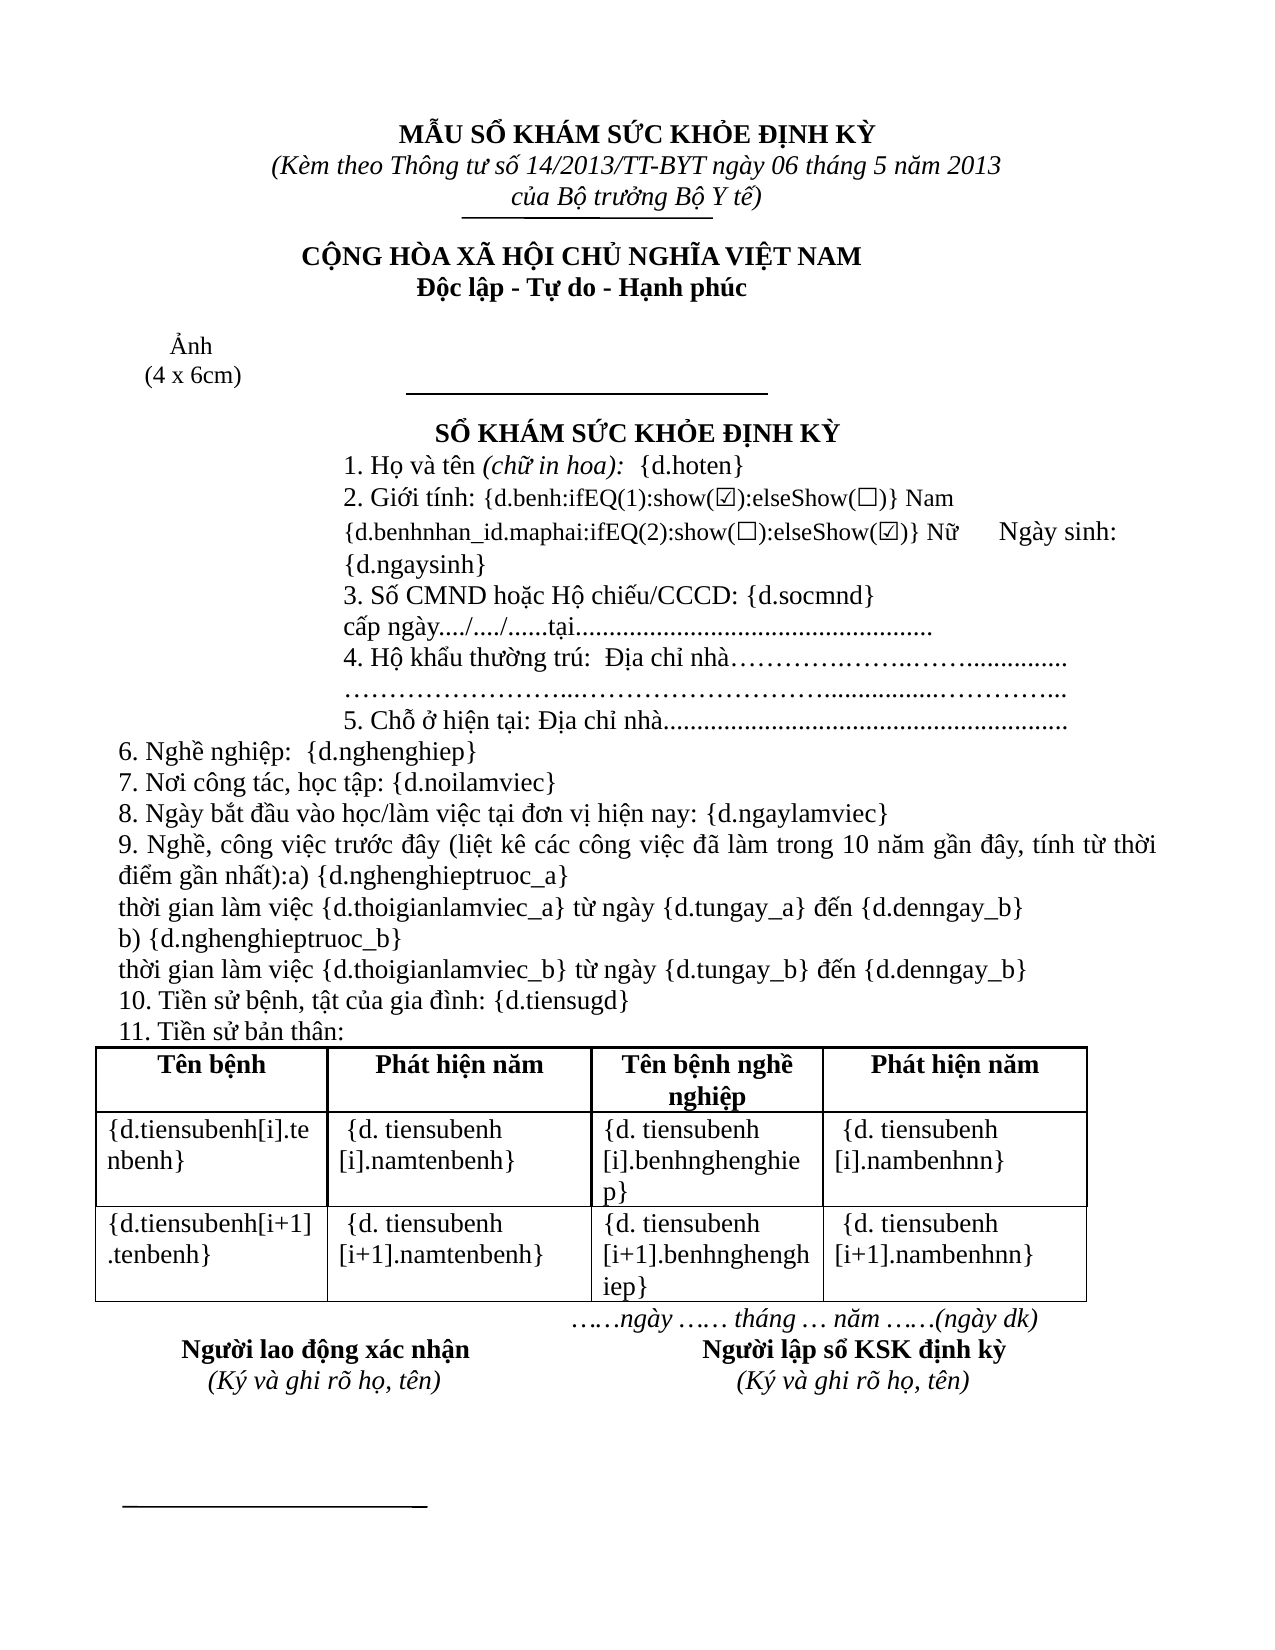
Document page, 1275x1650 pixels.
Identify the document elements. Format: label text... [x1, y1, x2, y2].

text 1. Họ và tên (chữ in hoa): {d.hoten} [343, 449, 1157, 480]
text 11. Tiền sử bản thân: [118, 1015, 1157, 1046]
table_cell {d. tiensubenh [i].namtenbenh} [329, 1113, 590, 1206]
table_cell {d.tiensubenh[i].tenbenh} [97, 1113, 326, 1206]
text ……ngày …… tháng … năm ……(ngày dk) [118, 1302, 1157, 1333]
text thời gian làm việc {d.thoigianlamviec_a} từ ngày {d.tungay_a} đến {d.denngay_b} [118, 891, 1157, 922]
table_header Người lao động xác nhận (Ký và ghi rõ họ, tên) [96, 1333, 555, 1426]
table_cell {d.tiensubenh[i+1].tenbenh} [96, 1207, 327, 1301]
text b) {d.nghenghieptruoc_b} [118, 922, 1157, 953]
text 3. Số CMND hoặc Hộ chiếu/CCCD: {d.socmnd} cấp ngày..../..../......tại..................................................... [343, 579, 1157, 641]
text 5. Chỗ ở hiện tại: Địa chỉ nhà............................................................ [343, 704, 1157, 735]
text 2. Giới tính: {d.benh:ifEQ(1):show(☑):elseShow(☐)} Nam {d.benhnhan_id.maphai:ifEQ(2):show(☐):elseShow(☑)} Nữ Ngày sinh: {d.ngaysinh} [343, 480, 1157, 579]
text thời gian làm việc {d.thoigianlamviec_b} từ ngày {d.tungay_b} đến {d.denngay_b} [118, 953, 1157, 984]
text 10. Tiền sử bệnh, tật của gia đình: {d.tiensugd} [118, 984, 1157, 1015]
table_header Phát hiện năm [329, 1049, 590, 1111]
text 8. Ngày bắt đầu vào học/làm việc tại đơn vị hiện nay: {d.ngaylamviec} [118, 797, 1157, 828]
text MẪU SỔ KHÁM SỨC KHỎE ĐỊNH KỲ [118, 118, 1157, 149]
table_header Phát hiện năm [824, 1049, 1086, 1111]
table_cell {d. tiensubenh [i+1].namtenbenh} [328, 1207, 591, 1301]
table_cell {d. tiensubenh [i+1].benhnghenghiep} [592, 1207, 823, 1301]
text của Bộ trưởng Bộ Y tế) [118, 180, 1157, 212]
table_header Người lập sổ KSK định kỳ (Ký và ghi rõ họ, tên) [555, 1333, 1153, 1426]
table_cell {d. tiensubenh [i].benhnghenghiep} [593, 1113, 822, 1206]
table_header Tên bệnh nghề nghiệp [593, 1049, 822, 1111]
text SỔ KHÁM SỨC KHỎE ĐỊNH KỲ [118, 418, 1157, 449]
text ……………………...……………………….................…………... [343, 673, 1157, 704]
table_header CỘNG HÒA XÃ HỘI CHỦ NGHĨA VIỆT NAM Độc lập - Tự do - Hạnh phúc Ảnh (4 x 6cm) [96, 240, 1076, 418]
text 7. Nơi công tác, học tập: {d.noilamviec} [118, 766, 1157, 797]
table_cell {d. tiensubenh [i+1].nambenhnn} [824, 1207, 1086, 1301]
table_header Tên bệnh [97, 1049, 326, 1111]
table_cell {d. tiensubenh [i].nambenhnn} [824, 1113, 1086, 1206]
text (Kèm theo Thông tư số 14/2013/TT-BYT ngày 06 tháng 5 năm 2013 [118, 149, 1157, 180]
text 4. Hộ khẩu thường trú: Địa chỉ nhà………….……..……............... [343, 641, 1157, 673]
text 9. Nghề, công việc trước đây (liệt kê các công việc đã làm trong 10 năm gần đây, tính từ thời điểm gần nhất):a) {d.nghenghieptruoc_a} [118, 828, 1157, 891]
text 6. Nghề nghiệp: {d.nghenghiep} [118, 735, 1157, 766]
